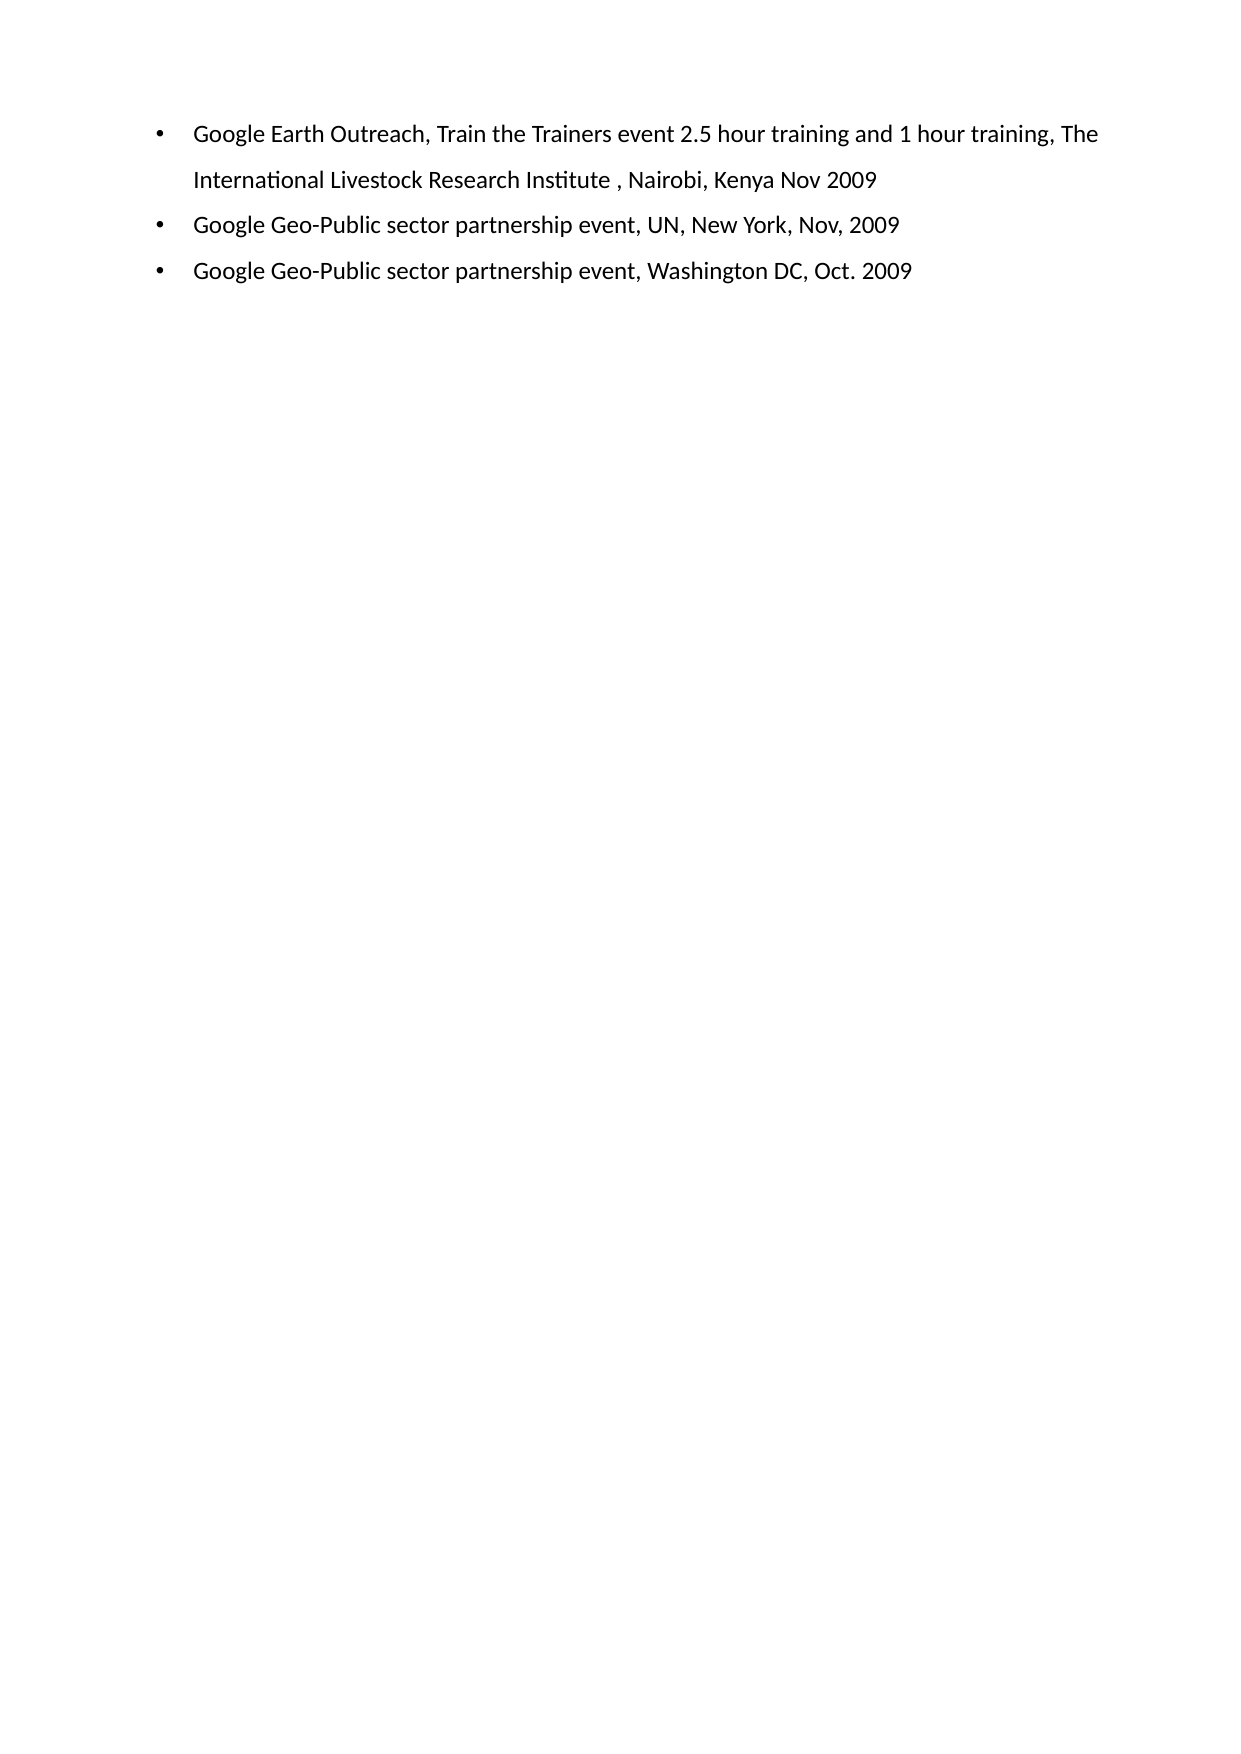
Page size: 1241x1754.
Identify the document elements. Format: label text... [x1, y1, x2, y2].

list Google Earth Outreach, Train the Trainers event 2.5 hour training and 1 hour training, The Interna­tional Livestock Research Institute , Nairobi, Kenya Nov 2009 [156, 118, 1122, 194]
list Google Geo-Public sector partnership event, Washington DC, Oct. 2009 [156, 255, 1122, 286]
list Google Geo-Public sector partnership event, UN, New York, Nov, 2009 [156, 209, 1122, 240]
